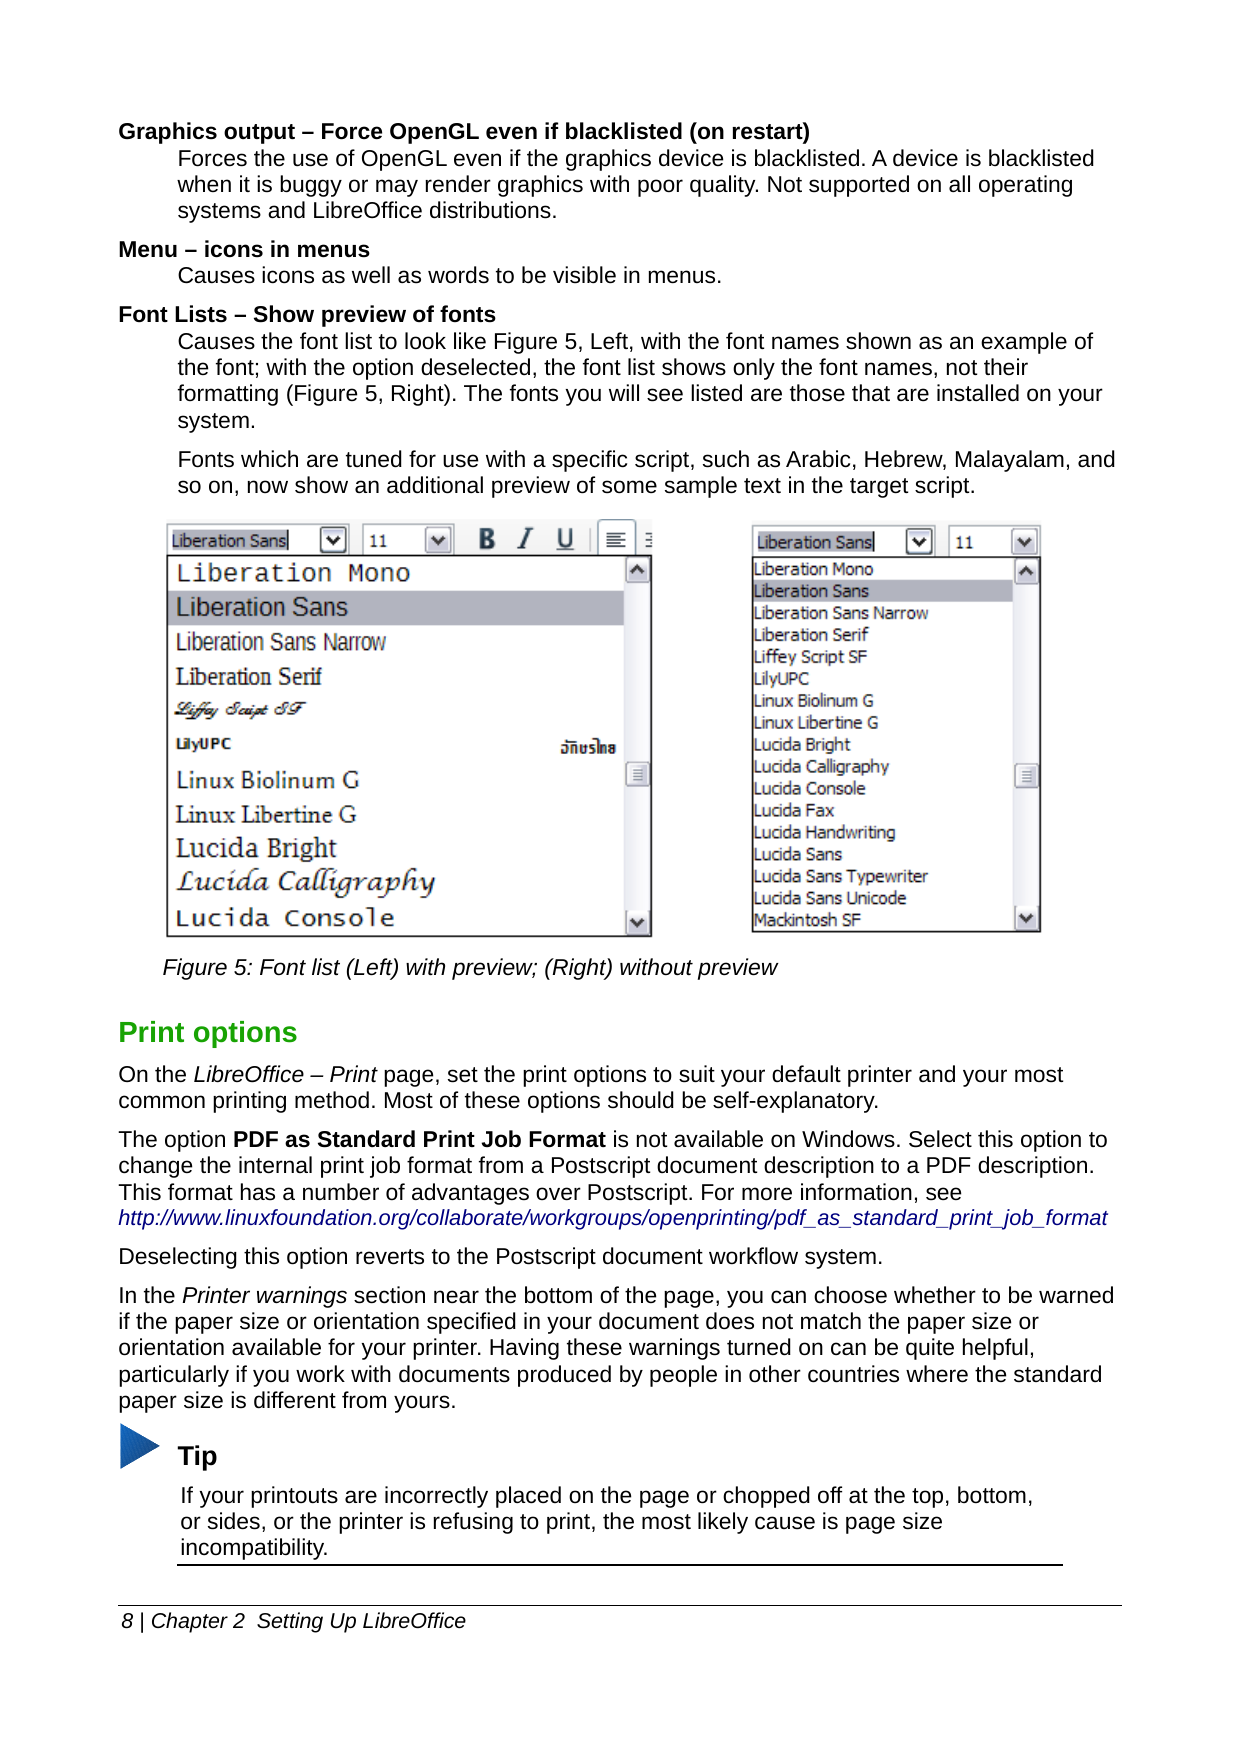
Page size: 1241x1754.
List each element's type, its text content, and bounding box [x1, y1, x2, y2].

text Fonts which are tuned for use with a specific script, such as Arabic, Hebrew, Malayalam, and so on, now show an additional preview of some sample text in the target script. [177, 446, 1122, 498]
table_cell Figure 5: Font list (Left) with preview; (Right) without preview [163, 954, 1078, 980]
text Forces the use of OpenGL even if the graphics device is blacklisted. A device is blacklisted when it is buggy or may render graphics with poor quality. Not supported on all operating systems and LibreOffice distributions. [177, 144, 1122, 223]
text Deselecting this option reverts to the Postscript document workflow system. [118, 1243, 1122, 1269]
picture [750, 519, 1046, 939]
text If your printouts are incorrectly placed on the page or chopped off at the top, bottom, or sides, or the printer is refusing to print, the most likely cause is page size incompatibility. [177, 1478, 1063, 1564]
text Graphics output – Force OpenGL even if blacklisted (on restart) [118, 118, 1122, 144]
table_header [750, 520, 1078, 954]
text Menu – icons in menus [118, 236, 1122, 262]
subtitle Tip [118, 1421, 1122, 1471]
text Causes icons as well as words to be visible in menus. [177, 262, 1122, 289]
text In the Printer warnings section near the bottom of the page, you can choose whether to be warned if the paper size or orientation specified in your document does not match the paper size or orientation available for your printer. Having these warnings turned on can be quite helpful, particularly if you work with documents produced by people in other countries where the standard paper size is different from yours. [118, 1282, 1122, 1413]
text Causes the font list to look like Figure 5, Left, with the font names shown as an example of the font; with the option deselected, the font list shows only the font names, not their formatting (Figure 5, Right). The fonts you will see listed are those that are installed on your system. [177, 328, 1122, 433]
picture [162, 519, 657, 942]
text The option PDF as Standard Print Job Format is not available on Windows. Select this option to change the internal print job format from a Postscript document description to a PDF description. This format has a number of advantages over Postscript. For more information, see http://www.linuxfoundation.org/collaborate/workgroups/openprinting/pdf_as_standard_print_job_format [118, 1126, 1122, 1230]
text Font Lists – Show preview of fonts [118, 301, 1122, 328]
table_header [163, 520, 750, 954]
subtitle Print options [118, 1016, 1122, 1049]
text On the LibreOffice – Print page, set the print options to suit your default printer and your most common printing method. Most of these options should be self-explanatory. [118, 1061, 1122, 1113]
